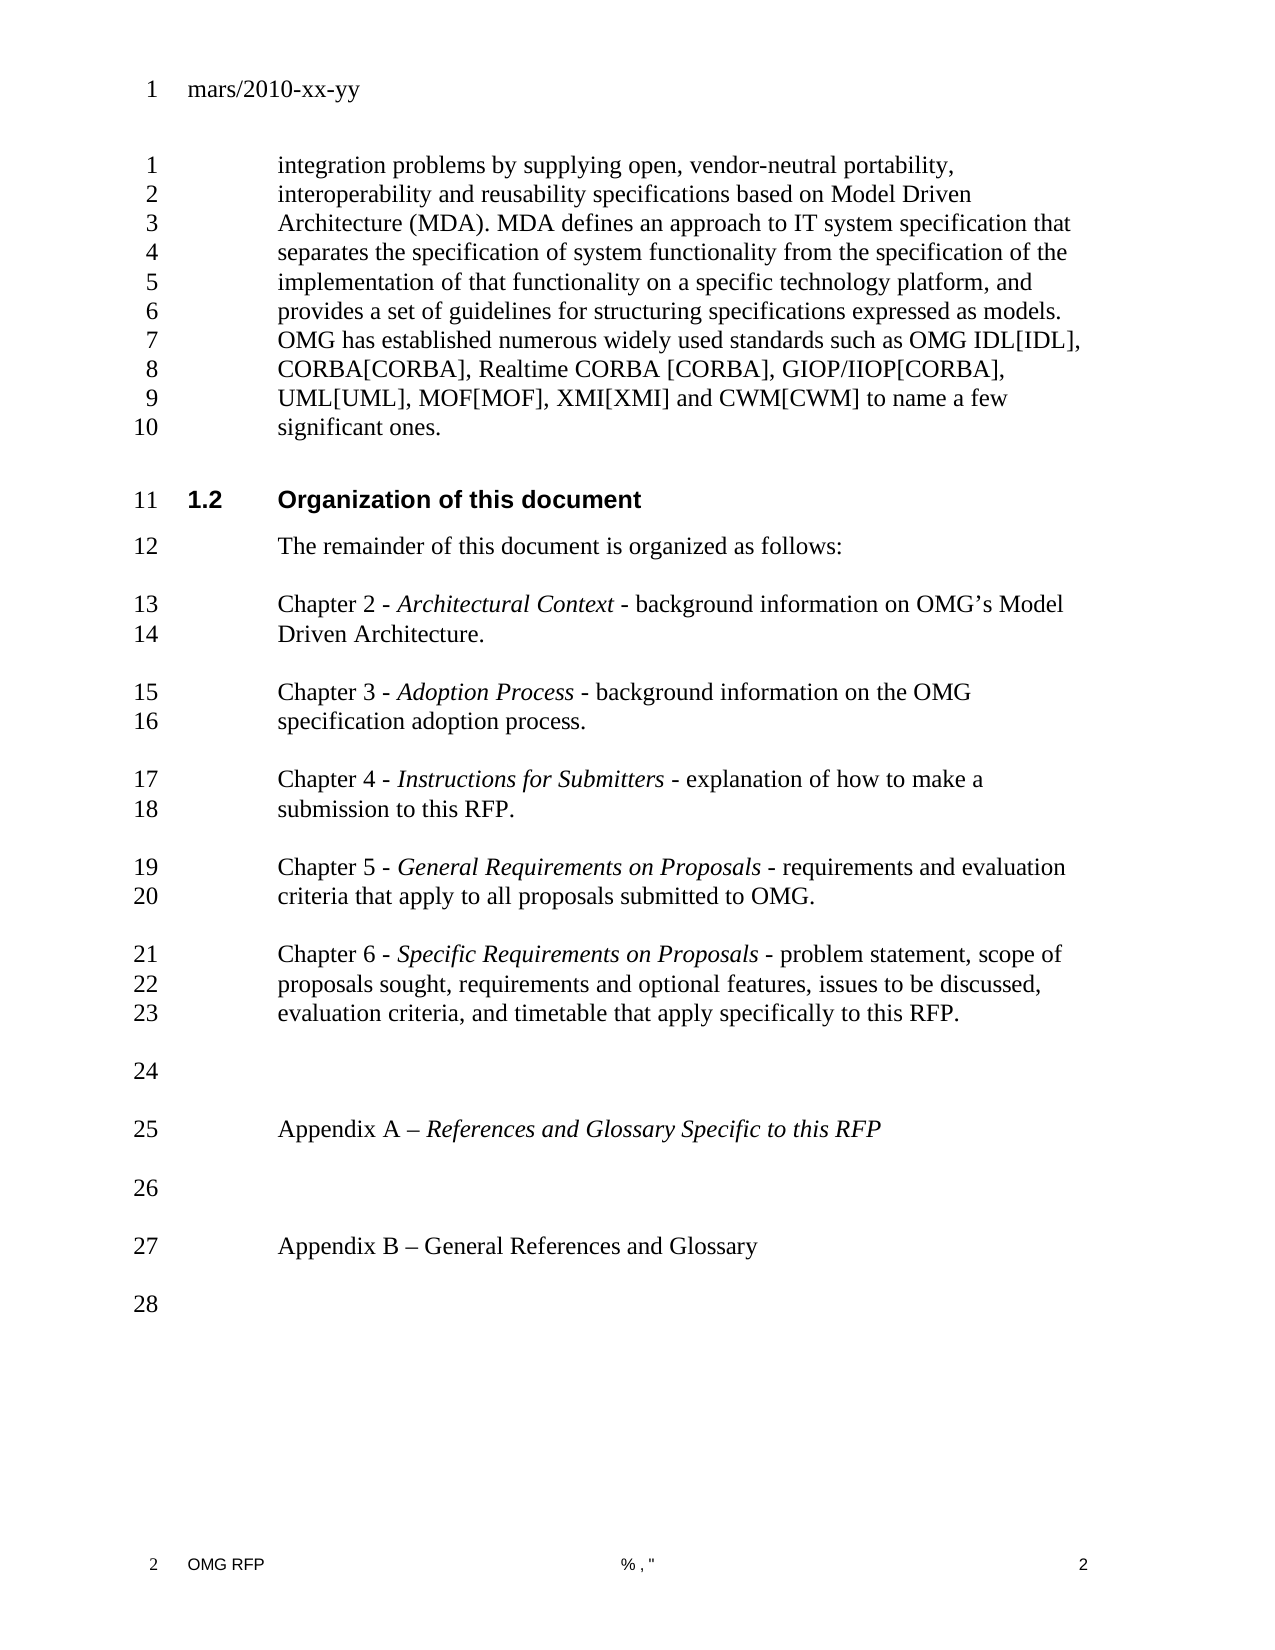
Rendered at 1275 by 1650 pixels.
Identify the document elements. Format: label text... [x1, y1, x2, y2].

text integration problems by supplying open, vendor-neutral portability, interoperability and reusability specifications based on Model Driven Architecture (MDA). MDA defines an approach to IT system specification that separates the specification of system functionality from the specification of the implementation of that functionality on a specific technology platform, and provides a set of guidelines for structuring specifications expressed as models. OMG has established numerous widely used standards such as OMG IDL[IDL], CORBA[CORBA], Realtime CORBA [CORBA], GIOP/IIOP[CORBA], UML[UML], MOF[MOF], XMI[XMI] and CWM[CWM] to name a few significant ones. [277, 150, 1087, 442]
text Chapter 5 - General Requirements on Proposals - requirements and evaluation criteria that apply to all proposals submitted to OMG. [277, 852, 1087, 910]
text Chapter 2 - Architectural Context - background information on OMG’s Model Driven Architecture. [277, 589, 1087, 648]
text Appendix B – General References and Glossary [277, 1231, 1087, 1260]
text The remainder of this document is organized as follows: [277, 531, 1087, 560]
text Chapter 3 - Adoption Process - background information on the OMG specification adoption process. [277, 677, 1087, 735]
subtitle Organization of this document [187, 485, 1087, 514]
text Chapter 6 - Specific Requirements on Proposals - problem statement, scope of proposals sought, requirements and optional features, issues to be discussed, evaluation criteria, and timetable that apply specifically to this RFP. [277, 939, 1087, 1027]
text Chapter 4 - Instructions for Submitters - explanation of how to make a submission to this RFP. [277, 764, 1087, 823]
text Appendix A – References and Glossary Specific to this RFP [277, 1114, 1087, 1144]
